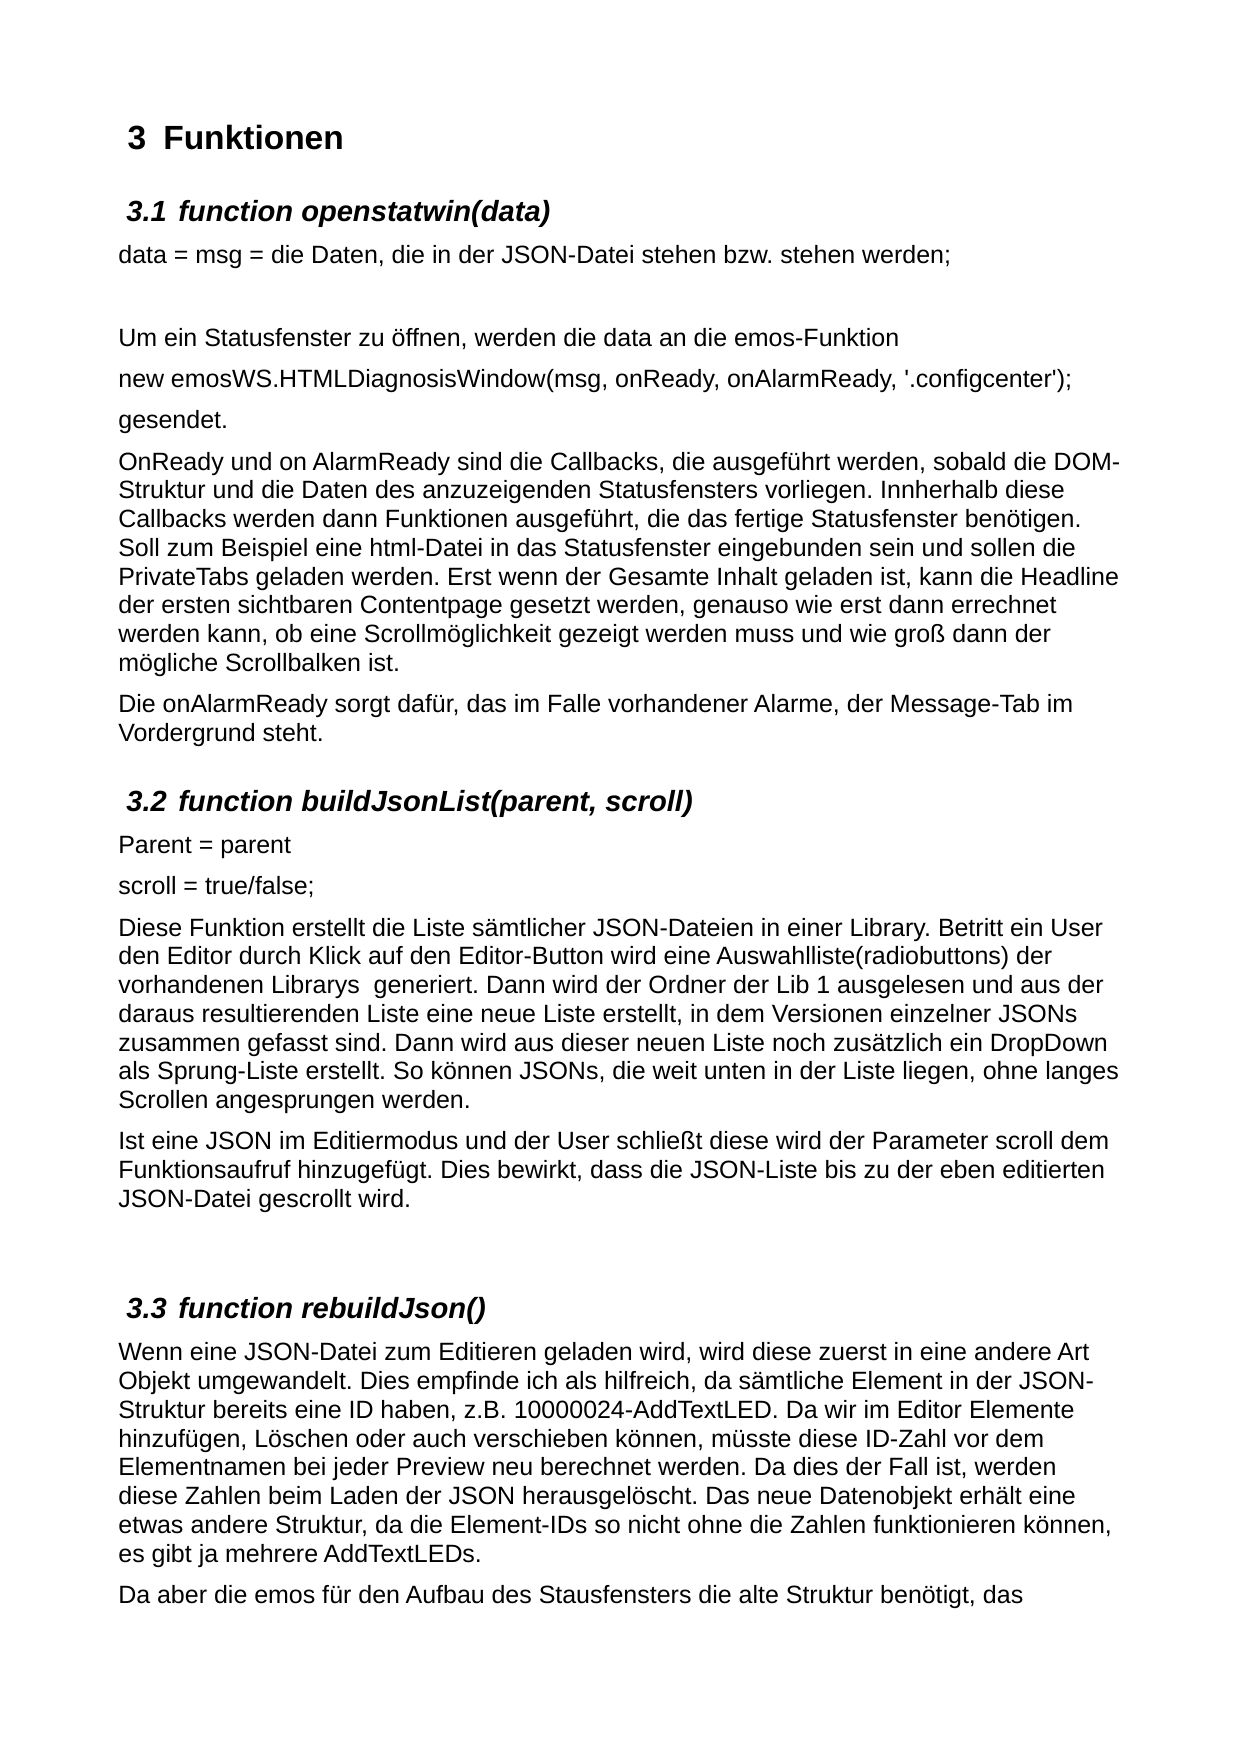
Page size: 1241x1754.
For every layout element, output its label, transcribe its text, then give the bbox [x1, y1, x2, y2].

subtitle function openstatwin(data) [118, 194, 1122, 228]
text OnReady und on AlarmReady sind die Callbacks, die ausgeführt werden, sobald die DOM-Struktur und die Daten des anzuzeigenden Statusfensters vorliegen. Innherhalb diese Callbacks werden dann Funktionen ausgeführt, die das fertige Statusfenster benötigen. Soll zum Beispiel eine html-Datei in das Statusfenster eingebunden sein und sollen die PrivateTabs geladen werden. Erst wenn der Gesamte Inhalt geladen ist, kann die Headline der ersten sichtbaren Contentpage gesetzt werden, genauso wie erst dann errechnet werden kann, ob eine Scrollmöglichkeit gezeigt werden muss und wie groß dann der mögliche Scrollbalken ist. [118, 447, 1122, 677]
text Ist eine JSON im Editiermodus und der User schließt diese wird der Parameter scroll dem Funktionsaufruf hinzugefügt. Dies bewirkt, dass die JSON-Liste bis zu der eben editierten JSON-Datei gescrollt wird. [118, 1126, 1122, 1213]
text gesendet. [118, 405, 1122, 434]
text scroll = true/false; [118, 871, 1122, 900]
subtitle Funktionen [118, 118, 1122, 157]
text Die onAlarmReady sorgt dafür, das im Falle vorhandener Alarme, der Message-Tab im Vordergrund steht. [118, 689, 1122, 747]
subtitle function rebuildJson() [118, 1291, 1122, 1325]
subtitle function buildJsonList(parent, scroll) [118, 784, 1122, 818]
text Da aber die emos für den Aufbau des Stausfensters die alte Struktur benötigt, das [118, 1580, 1122, 1609]
text Wenn eine JSON-Datei zum Editieren geladen wird, wird diese zuerst in eine andere Art Objekt umgewandelt. Dies empfinde ich als hilfreich, da sämtliche Element in der JSON-Struktur bereits eine ID haben, z.B. 10000024-AddTextLED. Da wir im Editor Elemente hinzufügen, Löschen oder auch verschieben können, müsste diese ID-Zahl vor dem Elementnamen bei jeder Preview neu berechnet werden. Da dies der Fall ist, werden diese Zahlen beim Laden der JSON herausgelöscht. Das neue Datenobjekt erhält eine etwas andere Struktur, da die Element-IDs so nicht ohne die Zahlen funktionieren können, es gibt ja mehrere AddTextLEDs. [118, 1337, 1122, 1567]
text Um ein Statusfenster zu öffnen, werden die data an die emos-Funktion [118, 323, 1122, 352]
text Diese Funktion erstellt die Liste sämtlicher JSON-Dateien in einer Library. Betritt ein User den Editor durch Klick auf den Editor-Button wird eine Auswahlliste(radiobuttons) der vorhandenen Librarys generiert. Dann wird der Ordner der Lib 1 ausgelesen und aus der daraus resultierenden Liste eine neue Liste erstellt, in dem Versionen einzelner JSONs zusammen gefasst sind. Dann wird aus dieser neuen Liste noch zusätzlich ein DropDown als Sprung-Liste erstellt. So können JSONs, die weit unten in der Liste liegen, ohne langes Scrollen angesprungen werden. [118, 913, 1122, 1114]
text data = msg = die Daten, die in der JSON-Datei stehen bzw. stehen werden; [118, 240, 1122, 269]
text Parent = parent [118, 830, 1122, 859]
text new emosWS.HTMLDiagnosisWindow(msg, onReady, onAlarmReady, '.configcenter'); [118, 364, 1122, 393]
